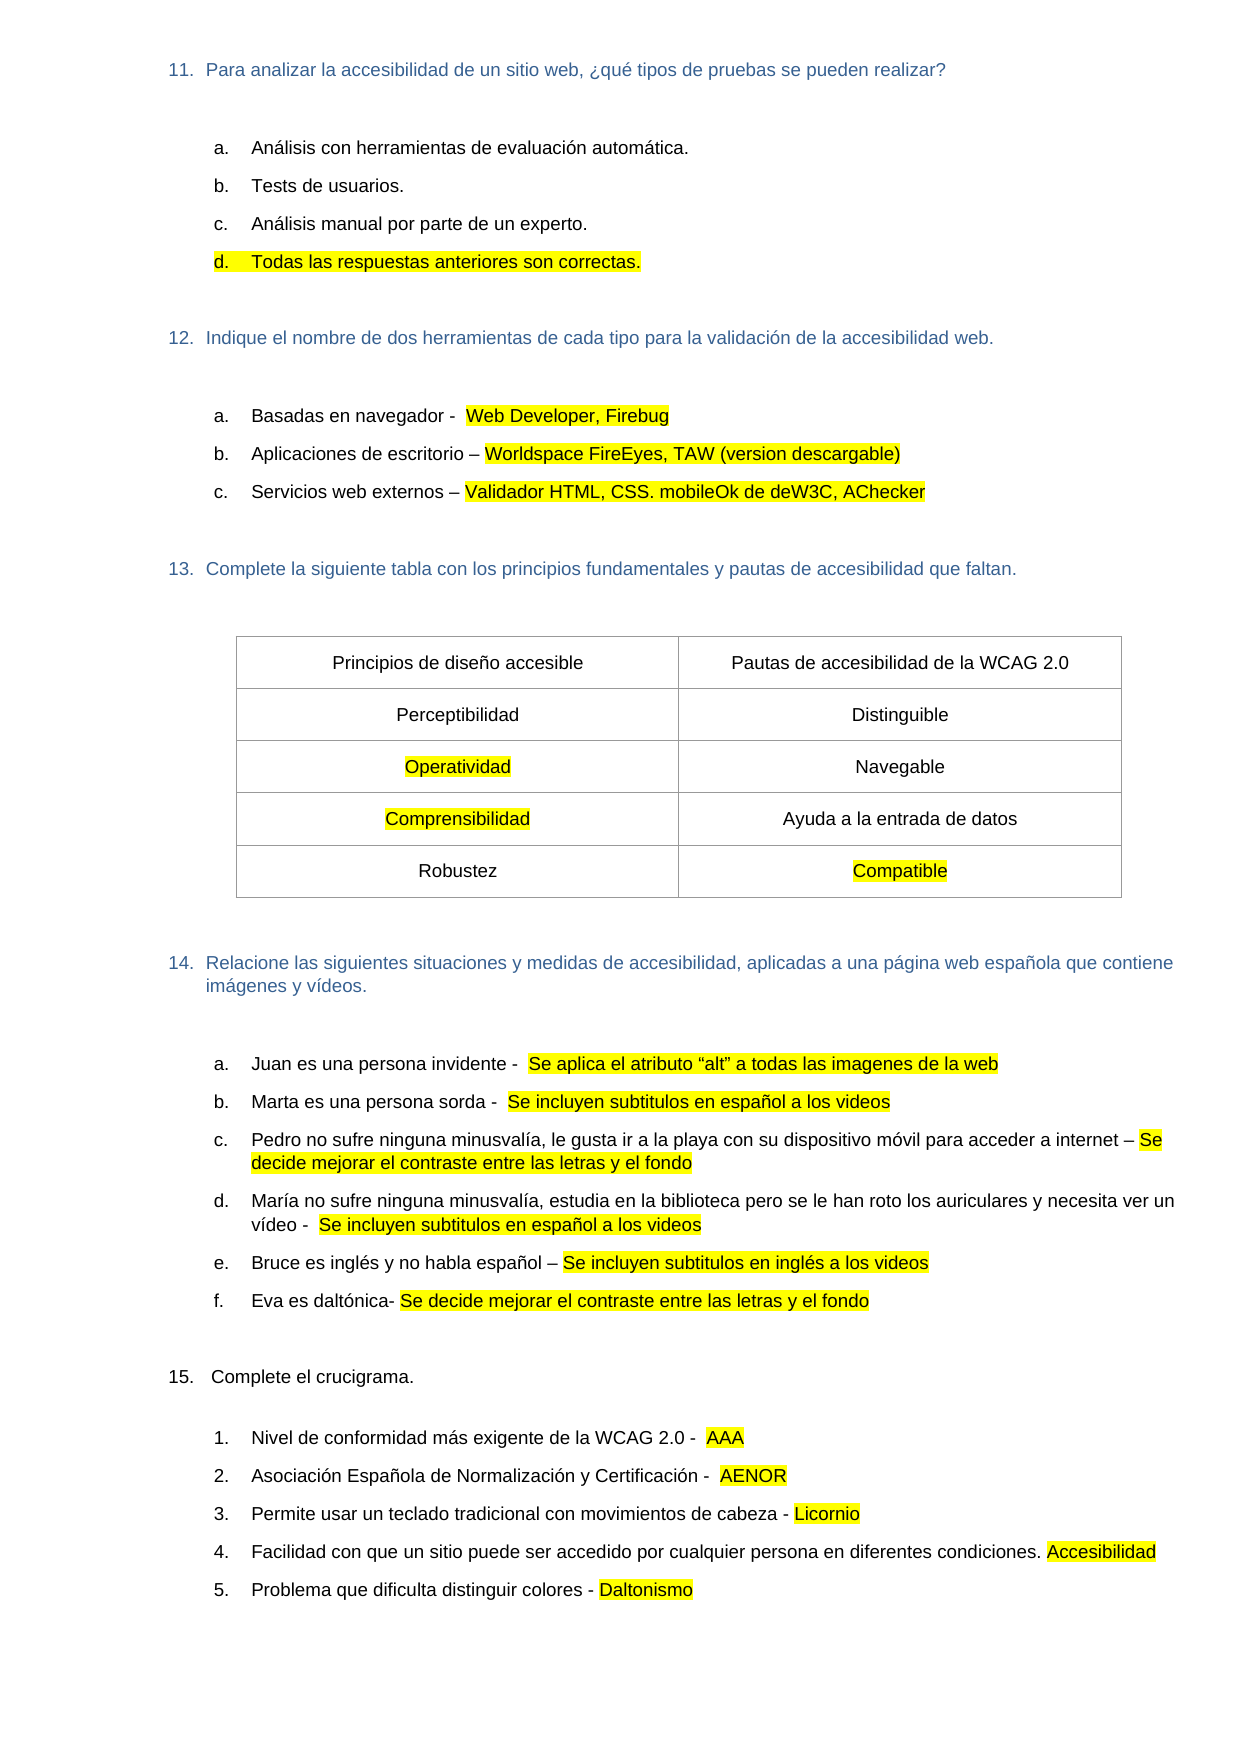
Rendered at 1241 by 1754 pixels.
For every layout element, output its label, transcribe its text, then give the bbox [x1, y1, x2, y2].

list María no sufre ninguna minusvalía, estudia en la biblioteca pero se le han roto los auriculares y necesita ver un vídeo - Se incluyen subtitulos en español a los videos [213, 1190, 1181, 1235]
list Servicios web externos – Validador HTML, CSS. mobileOk de deW3C, AChecker [213, 481, 1181, 502]
table_cell Compatible [679, 846, 1121, 897]
table_header Pautas de accesibilidad de la WCAG 2.0 [679, 637, 1121, 688]
list Pedro no sufre ninguna minusvalía, le gusta ir a la playa con su dispositivo móvil para acceder a internet – Se decide mejorar el contraste entre las letras y el fondo [213, 1129, 1181, 1174]
list Bruce es inglés y no habla español – Se incluyen subtitulos en inglés a los videos [213, 1251, 1181, 1273]
subtitle Indique el nombre de dos herramientas de cada tipo para la validación de la accesibilidad web. [168, 327, 1181, 348]
table_cell Perceptibilidad [237, 689, 678, 740]
list Todas las respuestas anteriores son correctas. [213, 251, 1181, 272]
list Análisis con herramientas de evaluación automática. [213, 137, 1181, 158]
list Permite usar un teclado tradicional con movimientos de cabeza - Licornio [213, 1503, 1181, 1524]
list Asociación Española de Normalización y Certificación - AENOR [213, 1465, 1181, 1486]
table_cell Ayuda a la entrada de datos [679, 793, 1121, 844]
table_cell Comprensibilidad [237, 793, 678, 844]
list Complete el crucigrama. [168, 1366, 1181, 1410]
table_cell Navegable [679, 741, 1121, 792]
list Tests de usuarios. [213, 175, 1181, 196]
list Problema que dificulta distinguir colores - Daltonismo [213, 1579, 1181, 1600]
subtitle Relacione las siguientes situaciones y medidas de accesibilidad, aplicadas a una página web española que contiene imágenes y vídeos. [168, 952, 1181, 997]
list Eva es daltónica- Se decide mejorar el contraste entre las letras y el fondo [213, 1289, 1181, 1311]
subtitle Complete la siguiente tabla con los principios fundamentales y pautas de accesibilidad que faltan. [168, 558, 1181, 580]
list Aplicaciones de escritorio – Worldspace FireEyes, TAW (version descargable) [213, 442, 1181, 464]
list Juan es una persona invidente - Se aplica el atributo “alt” a todas las imagenes de la web [213, 1053, 1181, 1074]
list Facilidad con que un sitio puede ser accedido por cualquier persona en diferentes condiciones. Accesibilidad [213, 1541, 1181, 1562]
table_header Principios de diseño accesible [237, 637, 678, 688]
table_cell Operatividad [237, 741, 678, 792]
list Análisis manual por parte de un experto. [213, 213, 1181, 234]
table_cell Distinguible [679, 689, 1121, 740]
list Marta es una persona sorda - Se incluyen subtitulos en español a los videos [213, 1091, 1181, 1112]
list Basadas en navegador - Web Developer, Firebug [213, 404, 1181, 426]
subtitle Para analizar la accesibilidad de un sitio web, ¿qué tipos de pruebas se pueden realizar? [168, 59, 1181, 81]
list Nivel de conformidad más exigente de la WCAG 2.0 - AAA [213, 1427, 1181, 1448]
table_cell Robustez [237, 846, 678, 897]
